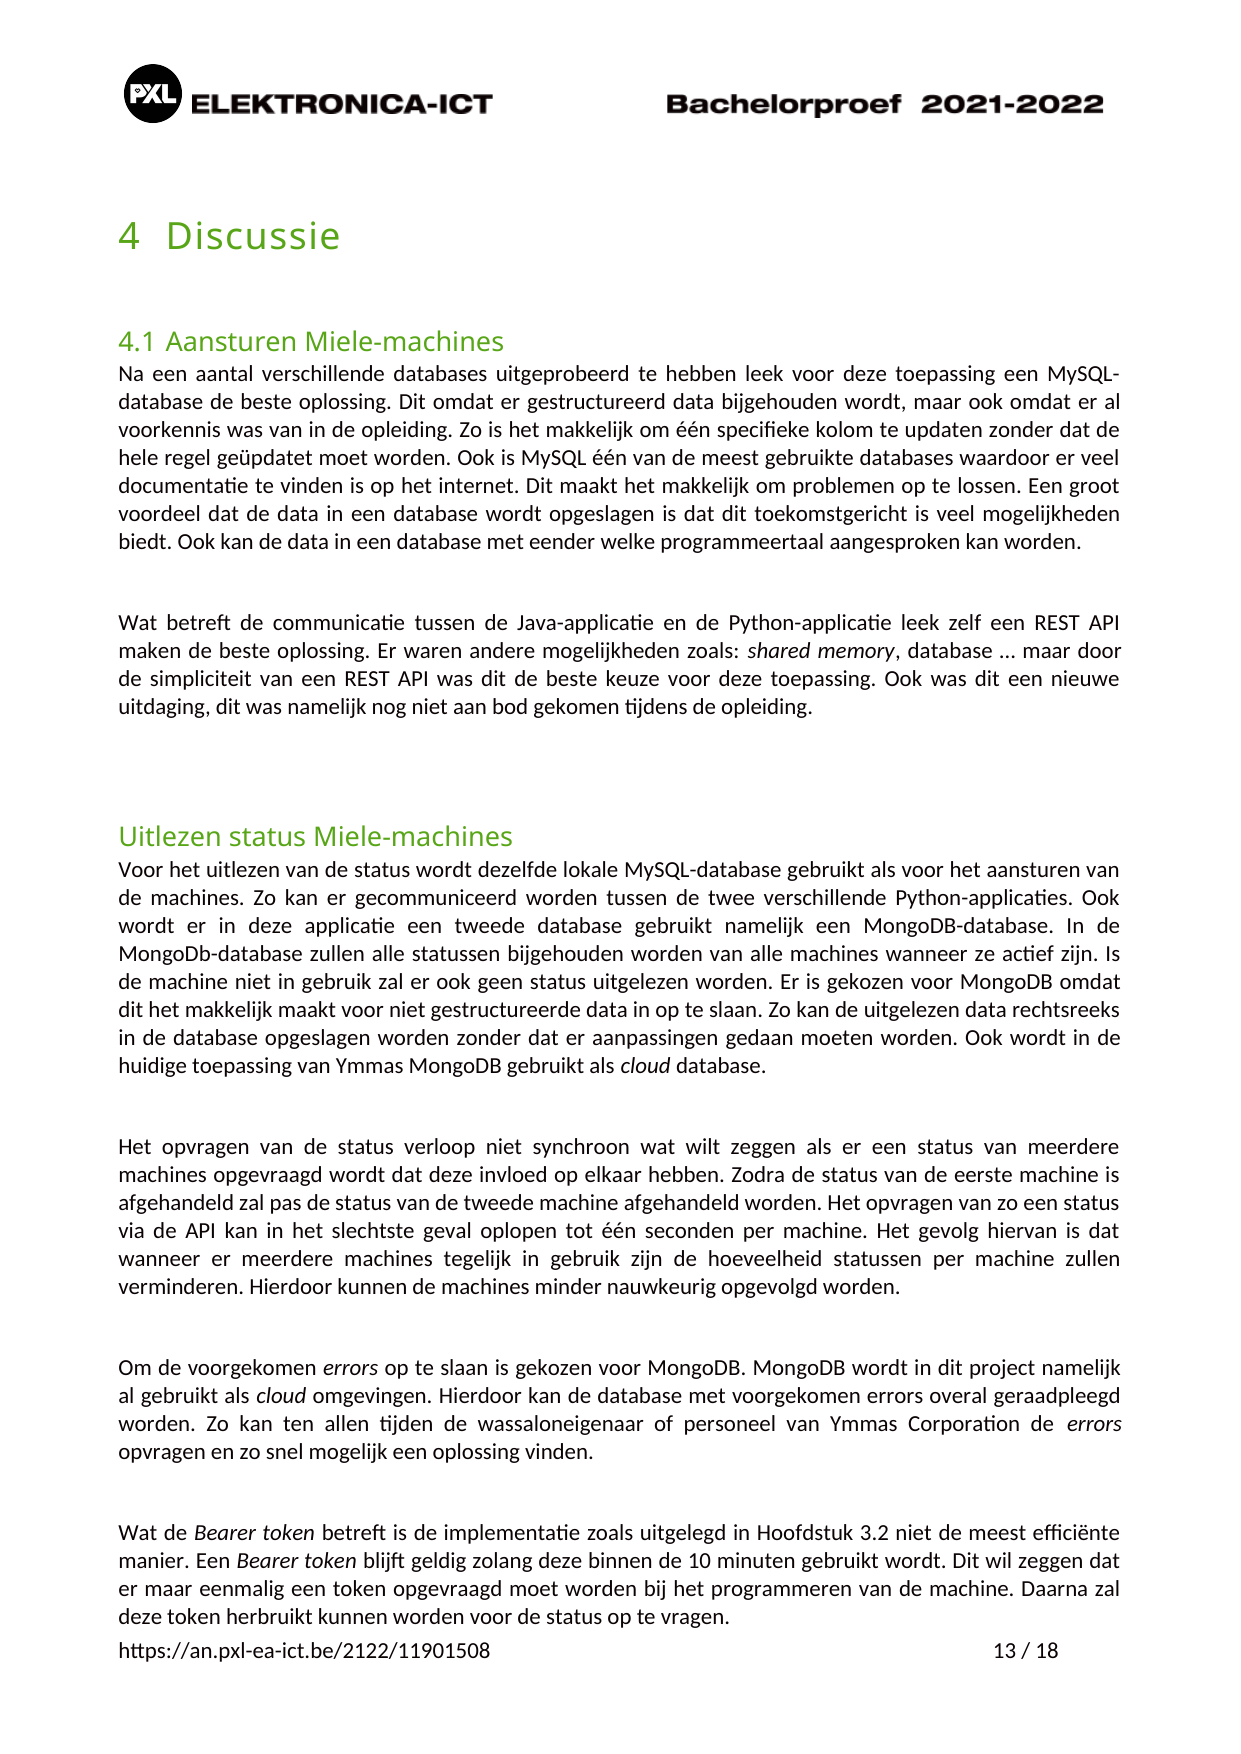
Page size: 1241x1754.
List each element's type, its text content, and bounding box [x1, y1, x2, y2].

subtitle Discussie [118, 209, 1122, 261]
text Wat betreft de communicatie tussen de Java-applicatie en de Python-applicatie leek zelf een REST API maken de beste oplossing. Er waren andere mogelijkheden zoals: shared memory, database … maar door de simpliciteit van een REST API was dit de beste keuze voor deze toepassing. Ook was dit een nieuwe uitdaging, dit was namelijk nog niet aan bod gekomen tijdens de opleiding. [118, 608, 1122, 720]
text Het opvragen van de status verloop niet synchroon wat wilt zeggen als er een status van meerdere machines opgevraagd wordt dat deze invloed op elkaar hebben. Zodra de status van de eerste machine is afgehandeld zal pas de status van de tweede machine afgehandeld worden. Het opvragen van zo een status via de API kan in het slechtste geval oplopen tot één seconden per machine. Het gevolg hiervan is dat wanneer er meerdere machines tegelijk in gebruik zijn de hoeveelheid statussen per machine zullen verminderen. Hierdoor kunnen de machines minder nauwkeurig opgevolgd worden. [118, 1132, 1122, 1300]
text Na een aantal verschillende databases uitgeprobeerd te hebben leek voor deze toepassing een MySQL-database de beste oplossing. Dit omdat er gestructureerd data bijgehouden wordt, maar ook omdat er al voorkennis was van in de opleiding. Zo is het makkelijk om één specifieke kolom te updaten zonder dat de hele regel geüpdatet moet worden. Ook is MySQL één van de meest gebruikte databases waardoor er veel documentatie te vinden is op het internet. Dit maakt het makkelijk om problemen op te lossen. Een groot voordeel dat de data in een database wordt opgeslagen is dat dit toekomstgericht is veel mogelijkheden biedt. Ook kan de data in een database met eender welke programmeertaal aangesproken kan worden. [118, 359, 1122, 555]
text Voor het uitlezen van de status wordt dezelfde lokale MySQL-database gebruikt als voor het aansturen van de machines. Zo kan er gecommuniceerd worden tussen de twee verschillende Python-applicaties. Ook wordt er in deze applicatie een tweede database gebruikt namelijk een MongoDB-database. In de MongoDb-database zullen alle statussen bijgehouden worden van alle machines wanneer ze actief zijn. Is de machine niet in gebruik zal er ook geen status uitgelezen worden. Er is gekozen voor MongoDB omdat dit het makkelijk maakt voor niet gestructureerde data in op te slaan. Zo kan de uitgelezen data rechtsreeks in de database opgeslagen worden zonder dat er aanpassingen gedaan moeten worden. Ook wordt in de huidige toepassing van Ymmas MongoDB gebruikt als cloud database. [118, 855, 1122, 1079]
subtitle Aansturen Miele-machines [118, 322, 1122, 359]
text Wat de Bearer token betreft is de implementatie zoals uitgelegd in Hoofdstuk 3.2 niet de meest efficiënte manier. Een Bearer token blijft geldig zolang deze binnen de 10 minuten gebruikt wordt. Dit wil zeggen dat er maar eenmalig een token opgevraagd moet worden bij het programmeren van de machine. Daarna zal deze token herbruikt kunnen worden voor de status op te vragen. [118, 1518, 1122, 1630]
subtitle Uitlezen status Miele-machines [118, 818, 1122, 855]
text Om de voorgekomen errors op te slaan is gekozen voor MongoDB. MongoDB wordt in dit project namelijk al gebruikt als cloud omgevingen. Hierdoor kan de database met voorgekomen errors overal geraadpleegd worden. Zo kan ten allen tijden de wassaloneigenaar of personeel van Ymmas Corporation de errors opvragen en zo snel mogelijk een oplossing vinden. [118, 1353, 1122, 1465]
